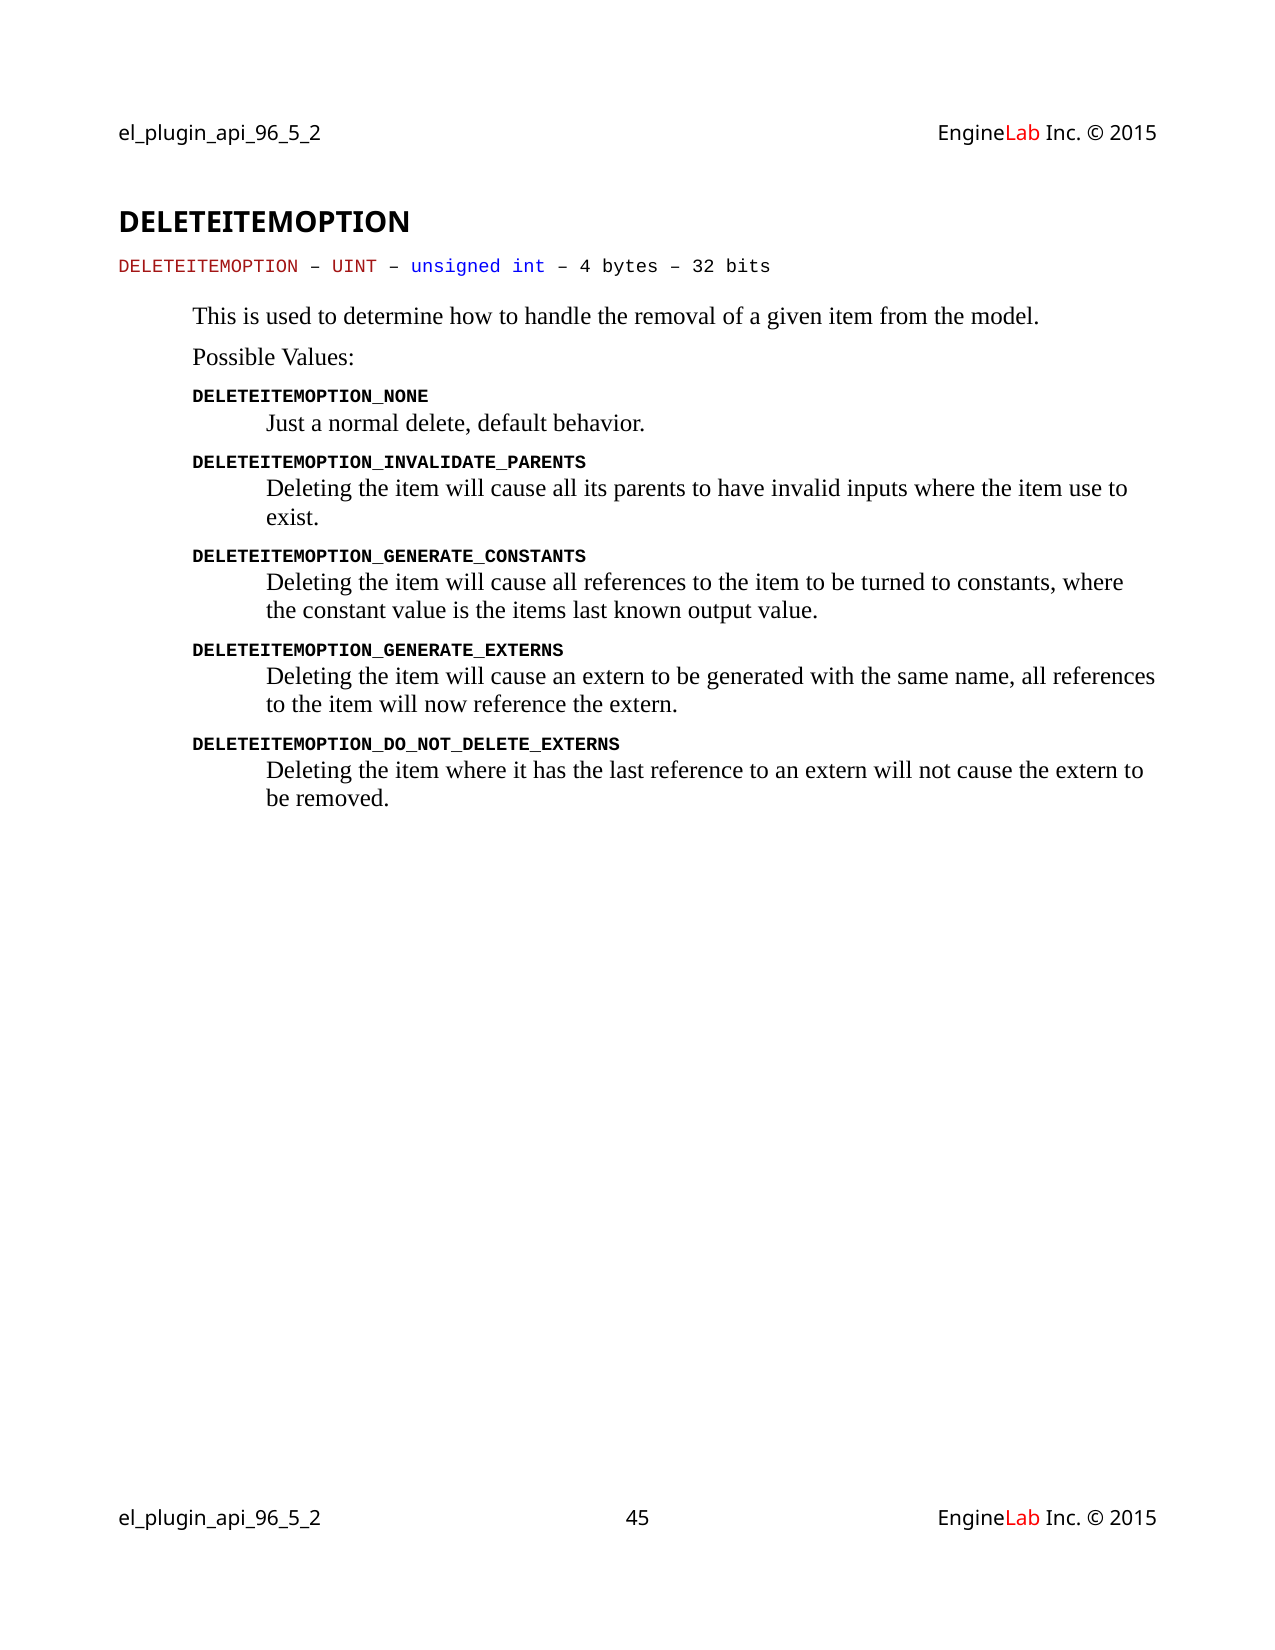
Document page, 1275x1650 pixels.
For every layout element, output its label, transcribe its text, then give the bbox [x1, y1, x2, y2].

text This is used to determine how to handle the removal of a given item from the model. [118, 301, 1157, 330]
text DELETEITEMOPTION – UINT – unsigned int – 4 bytes – 32 bits [118, 253, 1157, 277]
text Possible Values: [118, 342, 1157, 371]
text Just a normal delete, default behavior. [118, 408, 1157, 436]
text Deleting the item will cause all its parents to have invalid inputs where the item use to exist. [118, 473, 1157, 530]
text DELETEITEMOPTION_DO_NOT_DELETE_EXTERNS [118, 731, 1157, 755]
text Deleting the item where it has the last reference to an extern will not cause the extern to be removed. [118, 755, 1157, 812]
text DELETEITEMOPTION_GENERATE_EXTERNS [118, 637, 1157, 661]
text DELETEITEMOPTION_NONE [118, 384, 1157, 408]
text Deleting the item will cause an extern to be generated with the same name, all references to the item will now reference the extern. [118, 661, 1157, 718]
subtitle DELETEITEMOPTION [118, 201, 1157, 241]
text DELETEITEMOPTION_GENERATE_CONSTANTS [118, 543, 1157, 567]
text DELETEITEMOPTION_INVALIDATE_PARENTS [118, 449, 1157, 473]
text Deleting the item will cause all references to the item to be turned to constants, where the constant value is the items last known output value. [118, 567, 1157, 624]
